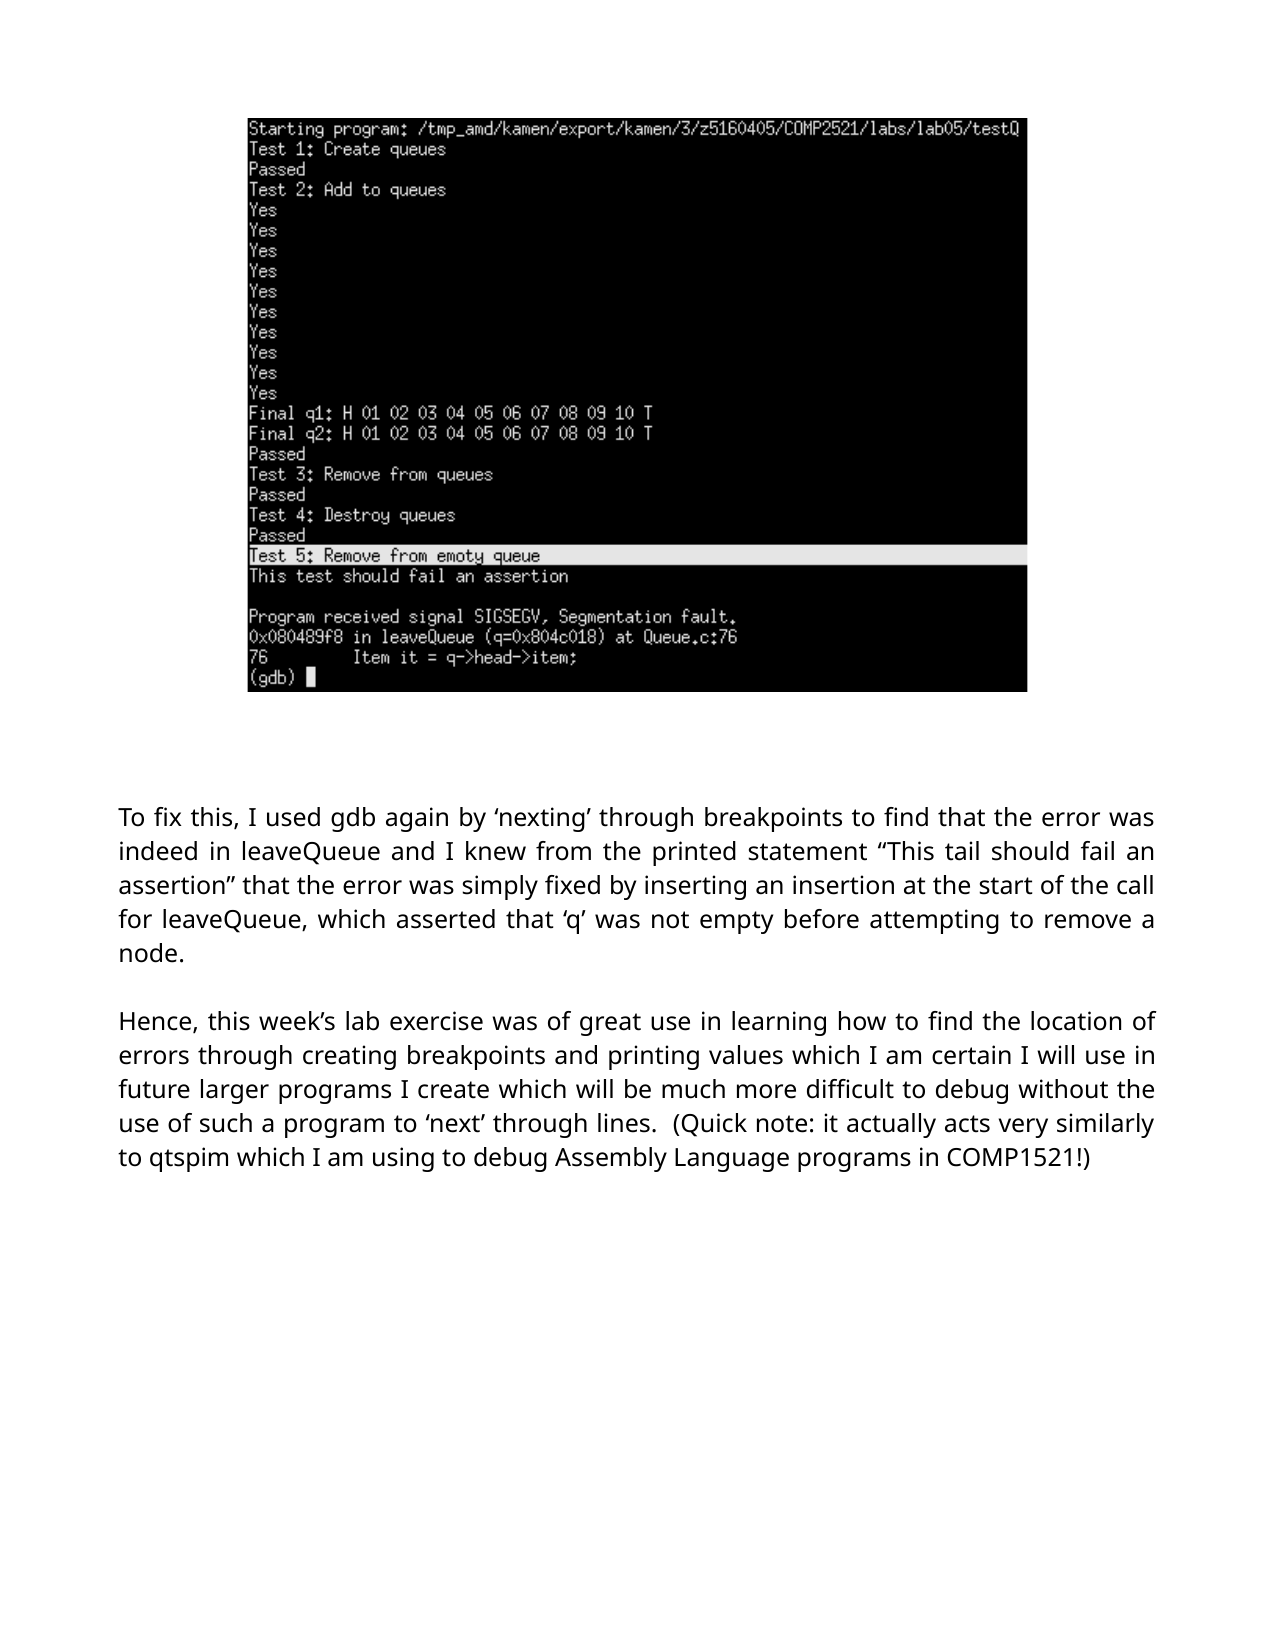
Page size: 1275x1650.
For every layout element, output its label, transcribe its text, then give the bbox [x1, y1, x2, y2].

text Hence, this week’s lab exercise was of great use in learning how to find the location of errors through creating breakpoints and printing values which I am certain I will use in future larger programs I create which will be much more difficult to debug without the use of such a program to ‘next’ through lines. (Quick note: it actually acts very similarly to qtspim which I am using to debug Assembly Language programs in COMP1521!) [118, 1004, 1157, 1174]
picture [247, 118, 1028, 692]
text To fix this, I used gdb again by ‘nexting’ through breakpoints to find that the error was indeed in leaveQueue and I knew from the printed statement “This tail should fail an assertion” that the error was simply fixed by inserting an insertion at the start of the call for leaveQueue, which asserted that ‘q’ was not empty before attempting to remove a node. [118, 799, 1157, 970]
